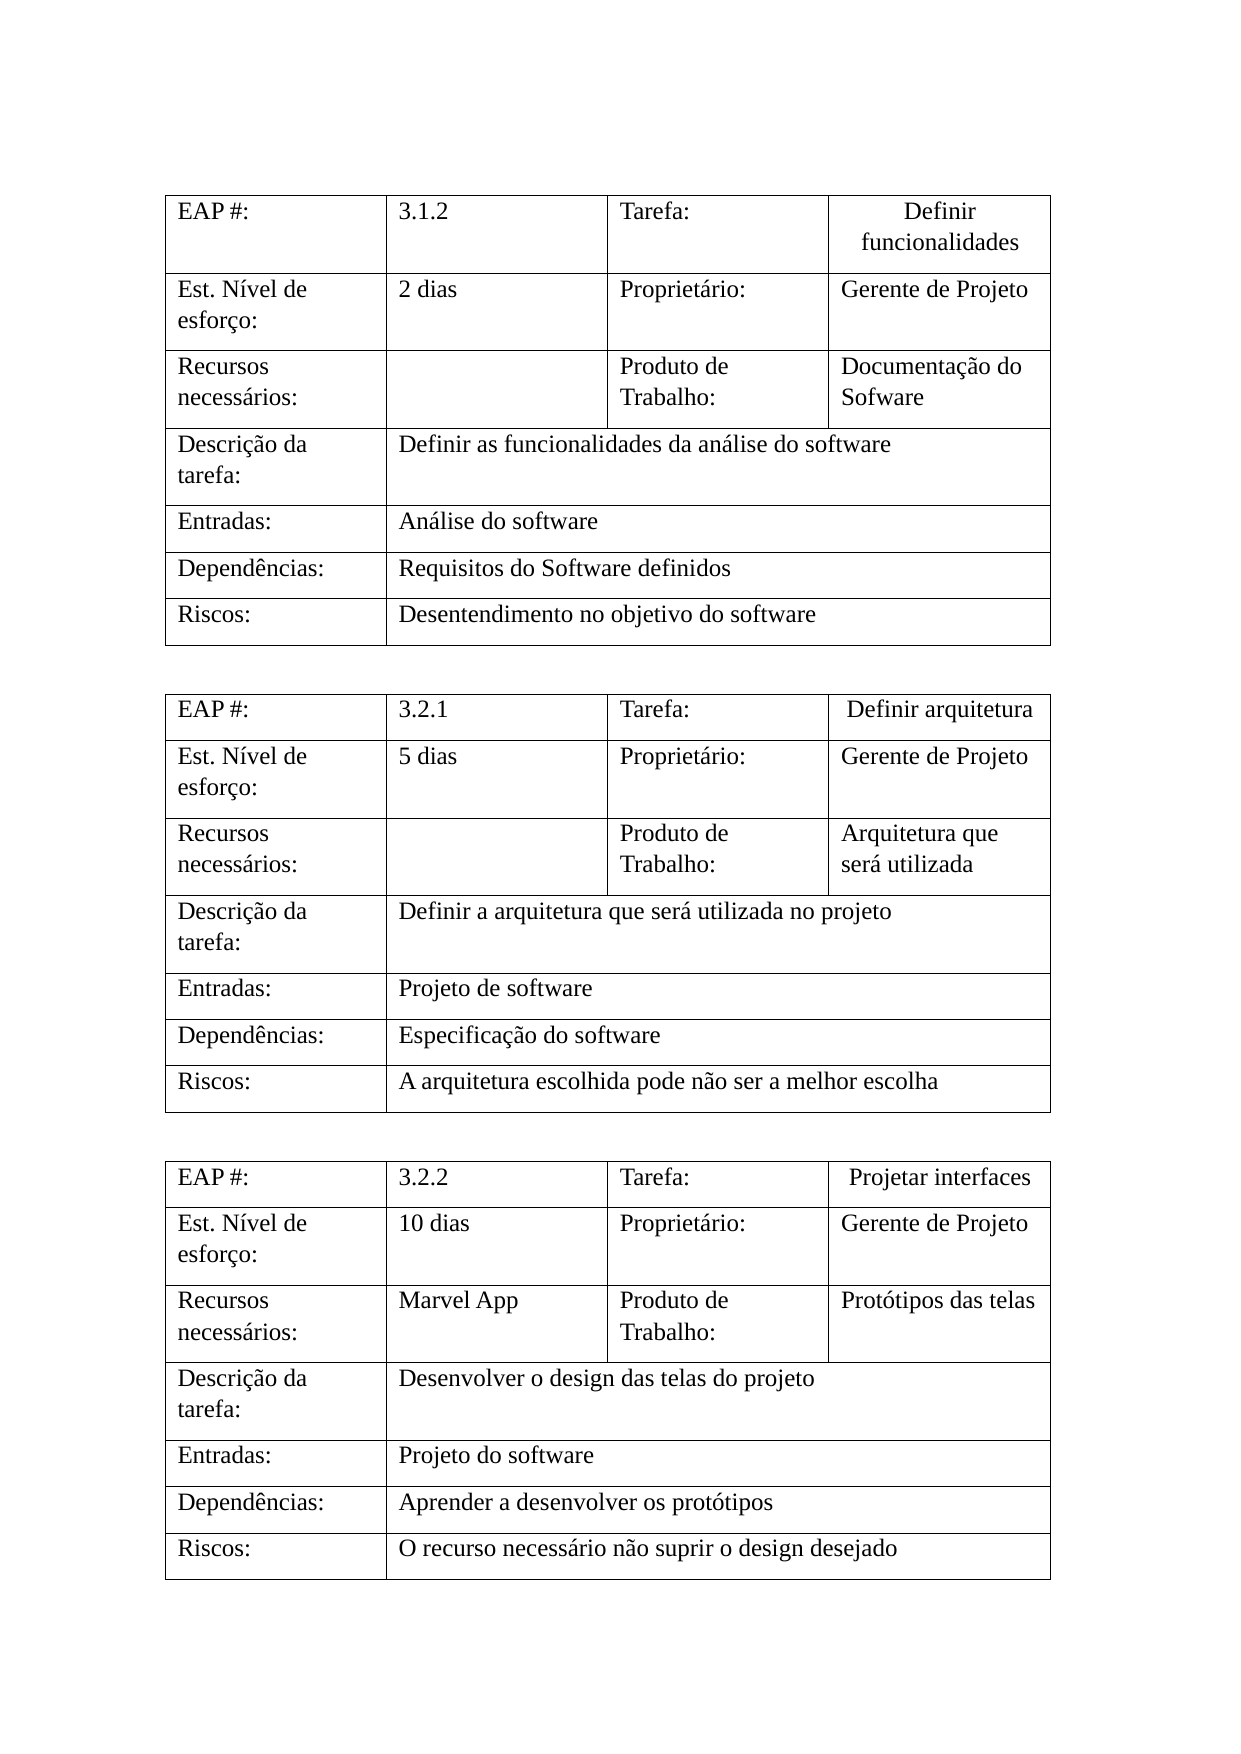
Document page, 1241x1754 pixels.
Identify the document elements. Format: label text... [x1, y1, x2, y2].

table_cell Projeto do software [387, 1441, 1050, 1486]
table_cell Recursos necessários: [166, 1286, 386, 1362]
table_cell Análise do software [387, 506, 1050, 552]
table_cell Riscos: [166, 1066, 386, 1112]
table_cell 10 dias [387, 1208, 607, 1284]
table_cell Entradas: [166, 506, 386, 552]
table_cell Marvel App [387, 1286, 607, 1362]
table_cell Produto de Trabalho: [608, 351, 828, 428]
table_header Tarefa: [608, 695, 828, 740]
table_cell Produto de Trabalho: [608, 819, 828, 895]
table_header EAP #: [166, 196, 386, 273]
table_cell [387, 819, 607, 895]
table_header Definir funcionalidades [829, 196, 1050, 273]
table_cell Descrição da tarefa: [166, 896, 386, 972]
table_cell Descrição da tarefa: [166, 429, 386, 505]
table_header Tarefa: [608, 1162, 828, 1207]
table_cell Especificação do software [387, 1020, 1050, 1065]
table_cell [387, 351, 607, 428]
table_cell Gerente de Projeto [829, 741, 1050, 817]
table_header EAP #: [166, 1162, 386, 1207]
table_header EAP #: [166, 695, 386, 740]
table_cell Documentação do Sofware [829, 351, 1050, 428]
table_cell Definir a arquitetura que será utilizada no projeto [387, 896, 1050, 972]
table_cell Descrição da tarefa: [166, 1363, 386, 1439]
table_cell Proprietário: [608, 1208, 828, 1284]
table_cell Produto de Trabalho: [608, 1286, 828, 1362]
table_cell Est. Nível de esforço: [166, 1208, 386, 1284]
table_cell Gerente de Projeto [829, 1208, 1050, 1284]
table_cell Dependências: [166, 1487, 386, 1532]
table_cell Est. Nível de esforço: [166, 274, 386, 350]
table_cell Recursos necessários: [166, 819, 386, 895]
table_header 3.1.2 [387, 196, 607, 273]
table_cell Recursos necessários: [166, 351, 386, 428]
table_cell Riscos: [166, 599, 386, 645]
table_cell Requisitos do Software definidos [387, 553, 1050, 598]
table_cell O recurso necessário não suprir o design desejado [387, 1534, 1050, 1579]
table_cell A arquitetura escolhida pode não ser a melhor escolha [387, 1066, 1050, 1112]
table_cell Protótipos das telas [829, 1286, 1050, 1362]
table_cell Gerente de Projeto [829, 274, 1050, 350]
table_cell 5 dias [387, 741, 607, 817]
table_header Projetar interfaces [829, 1162, 1050, 1207]
table_cell Dependências: [166, 553, 386, 598]
table_cell Riscos: [166, 1534, 386, 1579]
table_cell Est. Nível de esforço: [166, 741, 386, 817]
table_cell Proprietário: [608, 274, 828, 350]
table_cell Entradas: [166, 974, 386, 1019]
table_cell Projeto de software [387, 974, 1050, 1019]
table_cell Dependências: [166, 1020, 386, 1065]
table_header 3.2.1 [387, 695, 607, 740]
table_cell Aprender a desenvolver os protótipos [387, 1487, 1050, 1532]
table_cell Proprietário: [608, 741, 828, 817]
table_cell Entradas: [166, 1441, 386, 1486]
table_cell Definir as funcionalidades da análise do software [387, 429, 1050, 505]
table_header Definir arquitetura [829, 695, 1050, 740]
table_cell Desenvolver o design das telas do projeto [387, 1363, 1050, 1439]
table_header Tarefa: [608, 196, 828, 273]
table_cell Desentendimento no objetivo do software [387, 599, 1050, 645]
table_cell 2 dias [387, 274, 607, 350]
table_header 3.2.2 [387, 1162, 607, 1207]
table_cell Arquitetura que será utilizada [829, 819, 1050, 895]
